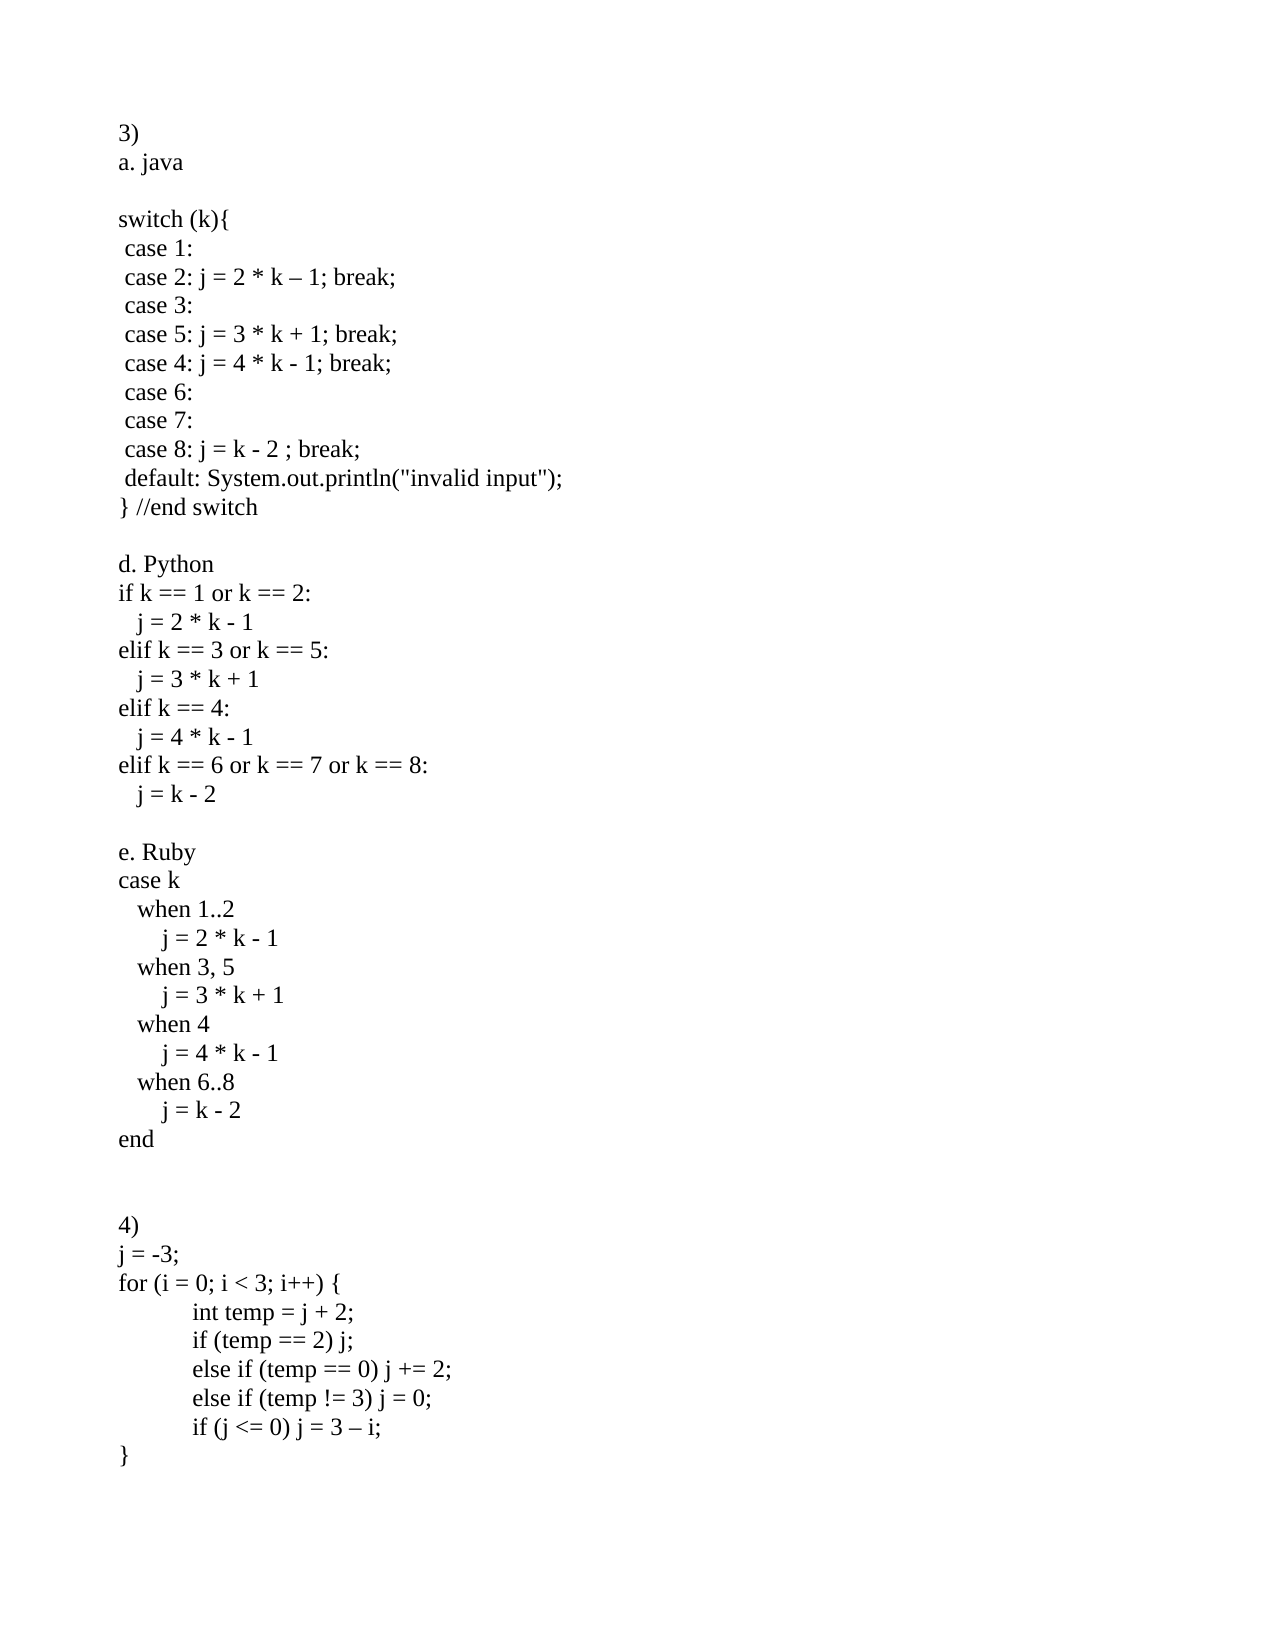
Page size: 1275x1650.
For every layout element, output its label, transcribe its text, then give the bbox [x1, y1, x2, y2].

text when 1..2 [118, 894, 1157, 923]
text if (j <= 0) j = 3 – i; [118, 1412, 1157, 1441]
text case 7: [118, 406, 1157, 434]
text 3) [118, 118, 1157, 147]
text elif k == 3 or k == 5: [118, 636, 1157, 664]
text d. Python [118, 549, 1157, 578]
text when 3, 5 [118, 952, 1157, 981]
text else if (temp != 3) j = 0; [118, 1383, 1157, 1412]
text case 3: [118, 291, 1157, 319]
text for (i = 0; i < 3; i++) { [118, 1268, 1157, 1297]
text j = k - 2 [118, 779, 1157, 808]
text end [118, 1124, 1157, 1153]
text } [118, 1441, 1157, 1469]
text case 5: j = 3 * k + 1; break; [118, 319, 1157, 348]
text default: System.out.println("invalid input"); [118, 463, 1157, 492]
text j = 4 * k - 1 [118, 722, 1157, 751]
text when 6..8 [118, 1067, 1157, 1096]
text j = 3 * k + 1 [118, 664, 1157, 693]
text case 6: [118, 377, 1157, 406]
text if k == 1 or k == 2: [118, 578, 1157, 607]
text a. java [118, 147, 1157, 176]
text j = 4 * k - 1 [118, 1038, 1157, 1067]
text when 4 [118, 1009, 1157, 1038]
text elif k == 4: [118, 693, 1157, 722]
text if (temp == 2) j; [118, 1326, 1157, 1354]
text case 8: j = k - 2 ; break; [118, 434, 1157, 463]
text case 4: j = 4 * k - 1; break; [118, 348, 1157, 377]
text } //end switch [118, 492, 1157, 521]
text j = -3; [118, 1239, 1157, 1268]
text j = 2 * k - 1 [118, 607, 1157, 636]
text case k [118, 866, 1157, 894]
text j = 2 * k - 1 [118, 923, 1157, 952]
text case 2: j = 2 * k – 1; break; [118, 262, 1157, 291]
text elif k == 6 or k == 7 or k == 8: [118, 751, 1157, 779]
text int temp = j + 2; [118, 1297, 1157, 1326]
text j = k - 2 [118, 1096, 1157, 1124]
text e. Ruby [118, 837, 1157, 866]
text case 1: [118, 233, 1157, 262]
text 4) [118, 1211, 1157, 1239]
text switch (k){ [118, 204, 1157, 233]
text j = 3 * k + 1 [118, 981, 1157, 1009]
text else if (temp == 0) j += 2; [118, 1354, 1157, 1383]
